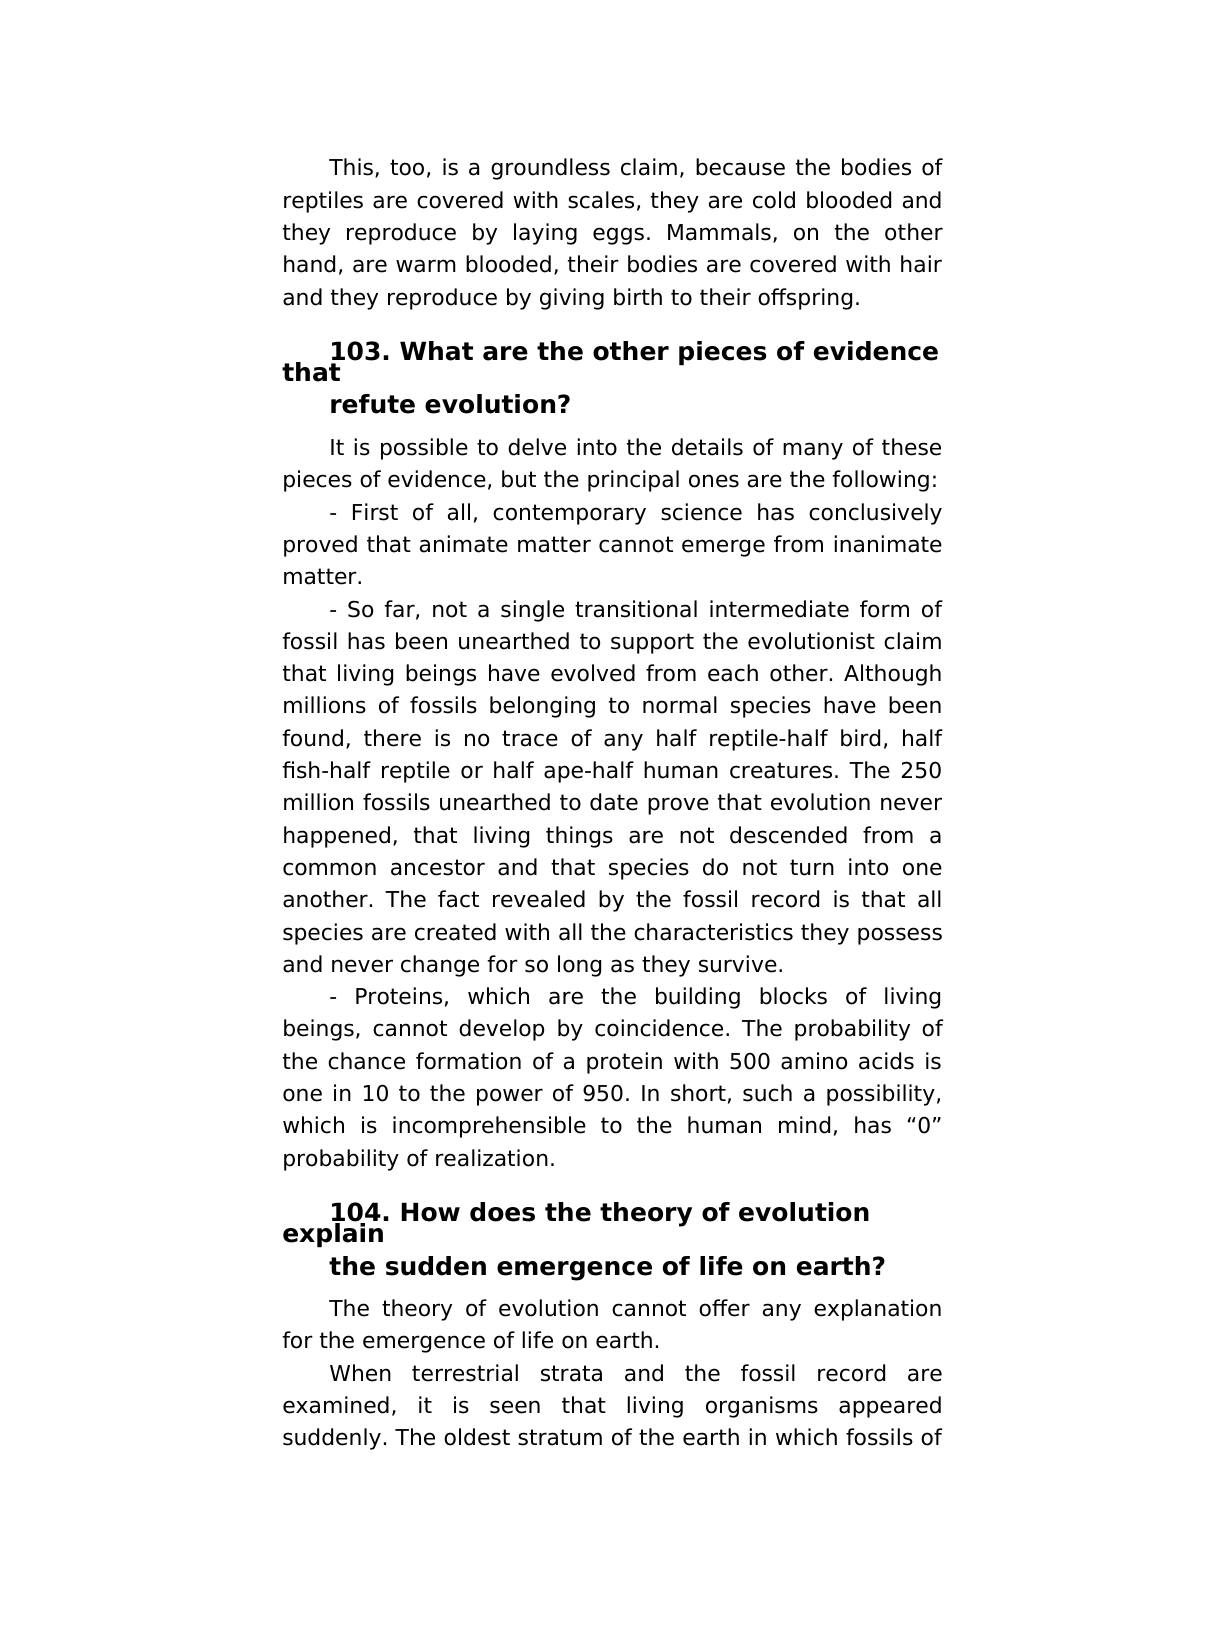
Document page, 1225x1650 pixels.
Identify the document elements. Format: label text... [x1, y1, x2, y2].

text - First of all, contemporary science has conclusively proved that animate matter cannot emerge from inanimate matter. [282, 494, 943, 591]
text It is possible to delve into the details of many of these pieces of evidence, but the principal ones are the following: [282, 430, 943, 494]
text - Proteins, which are the building blocks of living beings, cannot develop by coincidence. The probability of the chance formation of a protein with 500 amino acids is one in 10 to the power of 950. In short, such a possibility, which is incomprehensible to the human mind, has “0” probability of realization. [282, 979, 943, 1172]
text This, too, is a groundless claim, because the bodies of reptiles are covered with scales, they are cold blooded and they reproduce by laying eggs. Mammals, on the other hand, are warm blooded, their bodies are covered with hair and they reproduce by giving birth to their offspring. [282, 150, 943, 311]
text the sudden emergence of life on earth? [282, 1258, 943, 1279]
text 103. What are the other pieces of evidence that [282, 344, 943, 385]
text 104. How does the theory of evolution explain [282, 1205, 943, 1246]
text - So far, not a single transitional intermediate form of fossil has been unearthed to support the evolutionist claim that living beings have evolved from each other. Although millions of fossils belonging to normal species have been found, there is no trace of any half reptile-half bird, half fish-half reptile or half ape-half human creatures. The 250 million fossils unearthed to date prove that evolution never happened, that living things are not descended from a common ancestor and that species do not turn into one another. The fact revealed by the fossil record is that all species are created with all the characteristics they possess and never change for so long as they survive. [282, 591, 943, 979]
text The theory of evolution cannot offer any explanation for the emergence of life on earth. [282, 1291, 943, 1355]
text refute evolution? [282, 397, 943, 418]
text When terrestrial strata and the fossil record are examined, it is seen that living organisms appeared suddenly. The oldest stratum of the earth in which fossils of [282, 1355, 943, 1452]
